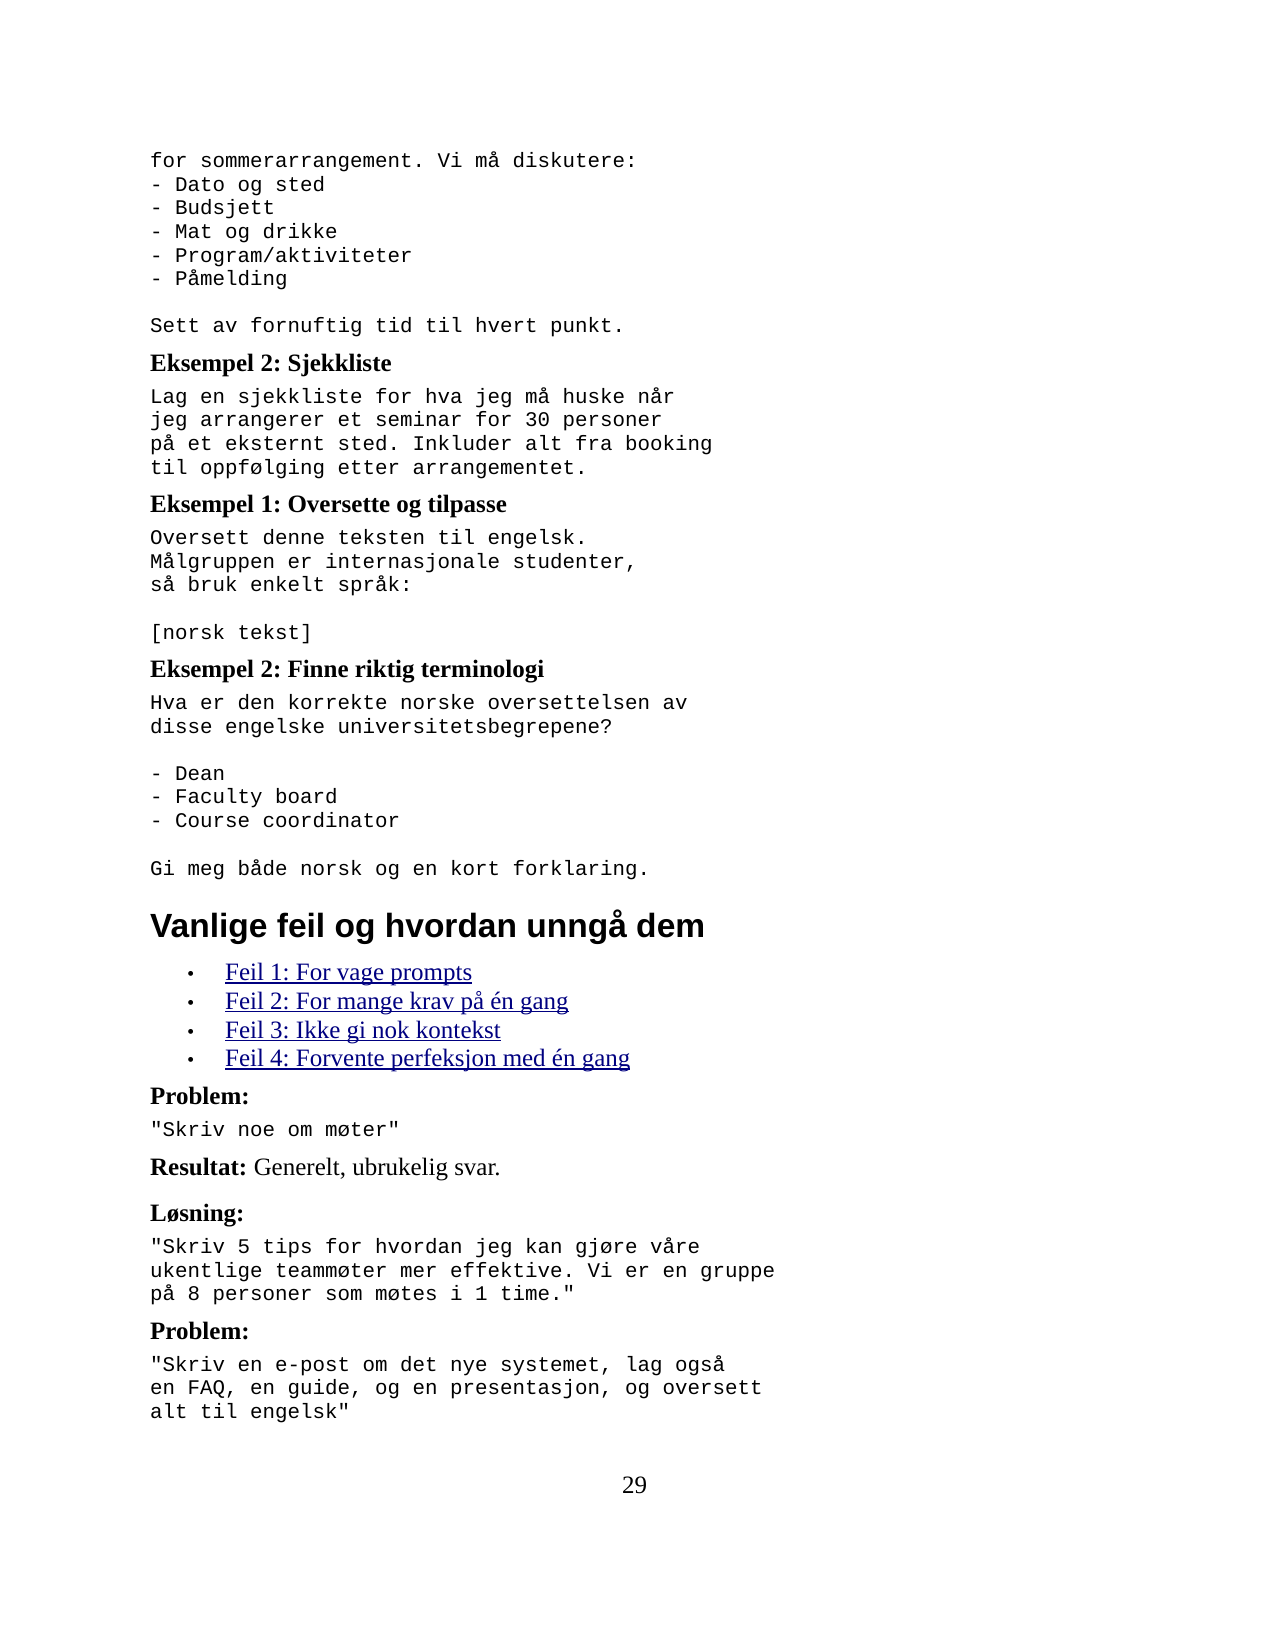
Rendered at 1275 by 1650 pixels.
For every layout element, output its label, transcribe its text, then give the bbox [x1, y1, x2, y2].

text så bruk enkelt språk: [150, 574, 1125, 598]
text "Skriv 5 tips for hvordan jeg kan gjøre våre [150, 1236, 1125, 1259]
text til oppfølging etter arrangementet. [150, 457, 1125, 480]
text Oversett denne teksten til engelsk. [150, 527, 1125, 551]
text Hva er den korrekte norske oversettelsen av [150, 692, 1125, 716]
subtitle Vanlige feil og hvordan unngå dem [150, 906, 1125, 945]
text Sett av fornuftig tid til hvert punkt. [150, 316, 1125, 339]
text Gi meg både norsk og en kort forklaring. [150, 857, 1125, 881]
text - Faculty board [150, 787, 1125, 810]
text disse engelske universitetsbegrepene? [150, 716, 1125, 739]
list Feil 1: For vage prompts [187, 957, 1125, 986]
text for sommerarrangement. Vi må diskutere: [150, 150, 1125, 174]
text ukentlige teammøter mer effektive. Vi er en gruppe [150, 1259, 1125, 1283]
text Problem: [150, 1316, 1125, 1344]
text - Course coordinator [150, 810, 1125, 834]
text - Påmelding [150, 268, 1125, 292]
text Løsning: [150, 1198, 1125, 1227]
text på et eksternt sted. Inkluder alt fra booking [150, 433, 1125, 457]
text Eksempel 2: Finne riktig terminologi [150, 654, 1125, 683]
text - Dato og sted [150, 174, 1125, 197]
text en FAQ, en guide, og en presentasjon, og oversett [150, 1377, 1125, 1401]
text alt til engelsk" [150, 1401, 1125, 1424]
text - Dean [150, 763, 1125, 787]
list Feil 2: For mange krav på én gang [187, 986, 1125, 1015]
text - Budsjett [150, 197, 1125, 221]
list Feil 3: Ikke gi nok kontekst [187, 1015, 1125, 1043]
text Lag en sjekkliste for hva jeg må huske når [150, 386, 1125, 409]
text Eksempel 1: Oversette og tilpasse [150, 489, 1125, 518]
text "Skriv en e-post om det nye systemet, lag også [150, 1353, 1125, 1377]
list Feil 4: Forvente perfeksjon med én gang [187, 1043, 1125, 1072]
text Eksempel 2: Sjekkliste [150, 348, 1125, 377]
text Problem: [150, 1081, 1125, 1110]
text - Mat og drikke [150, 221, 1125, 244]
text Målgruppen er internasjonale studenter, [150, 551, 1125, 574]
text Resultat: Generelt, ubrukelig svar. [150, 1152, 1125, 1180]
text jeg arrangerer et seminar for 30 personer [150, 409, 1125, 433]
text "Skriv noe om møter" [150, 1119, 1125, 1143]
text på 8 personer som møtes i 1 time." [150, 1283, 1125, 1307]
text [norsk tekst] [150, 622, 1125, 645]
text - Program/aktiviteter [150, 244, 1125, 268]
